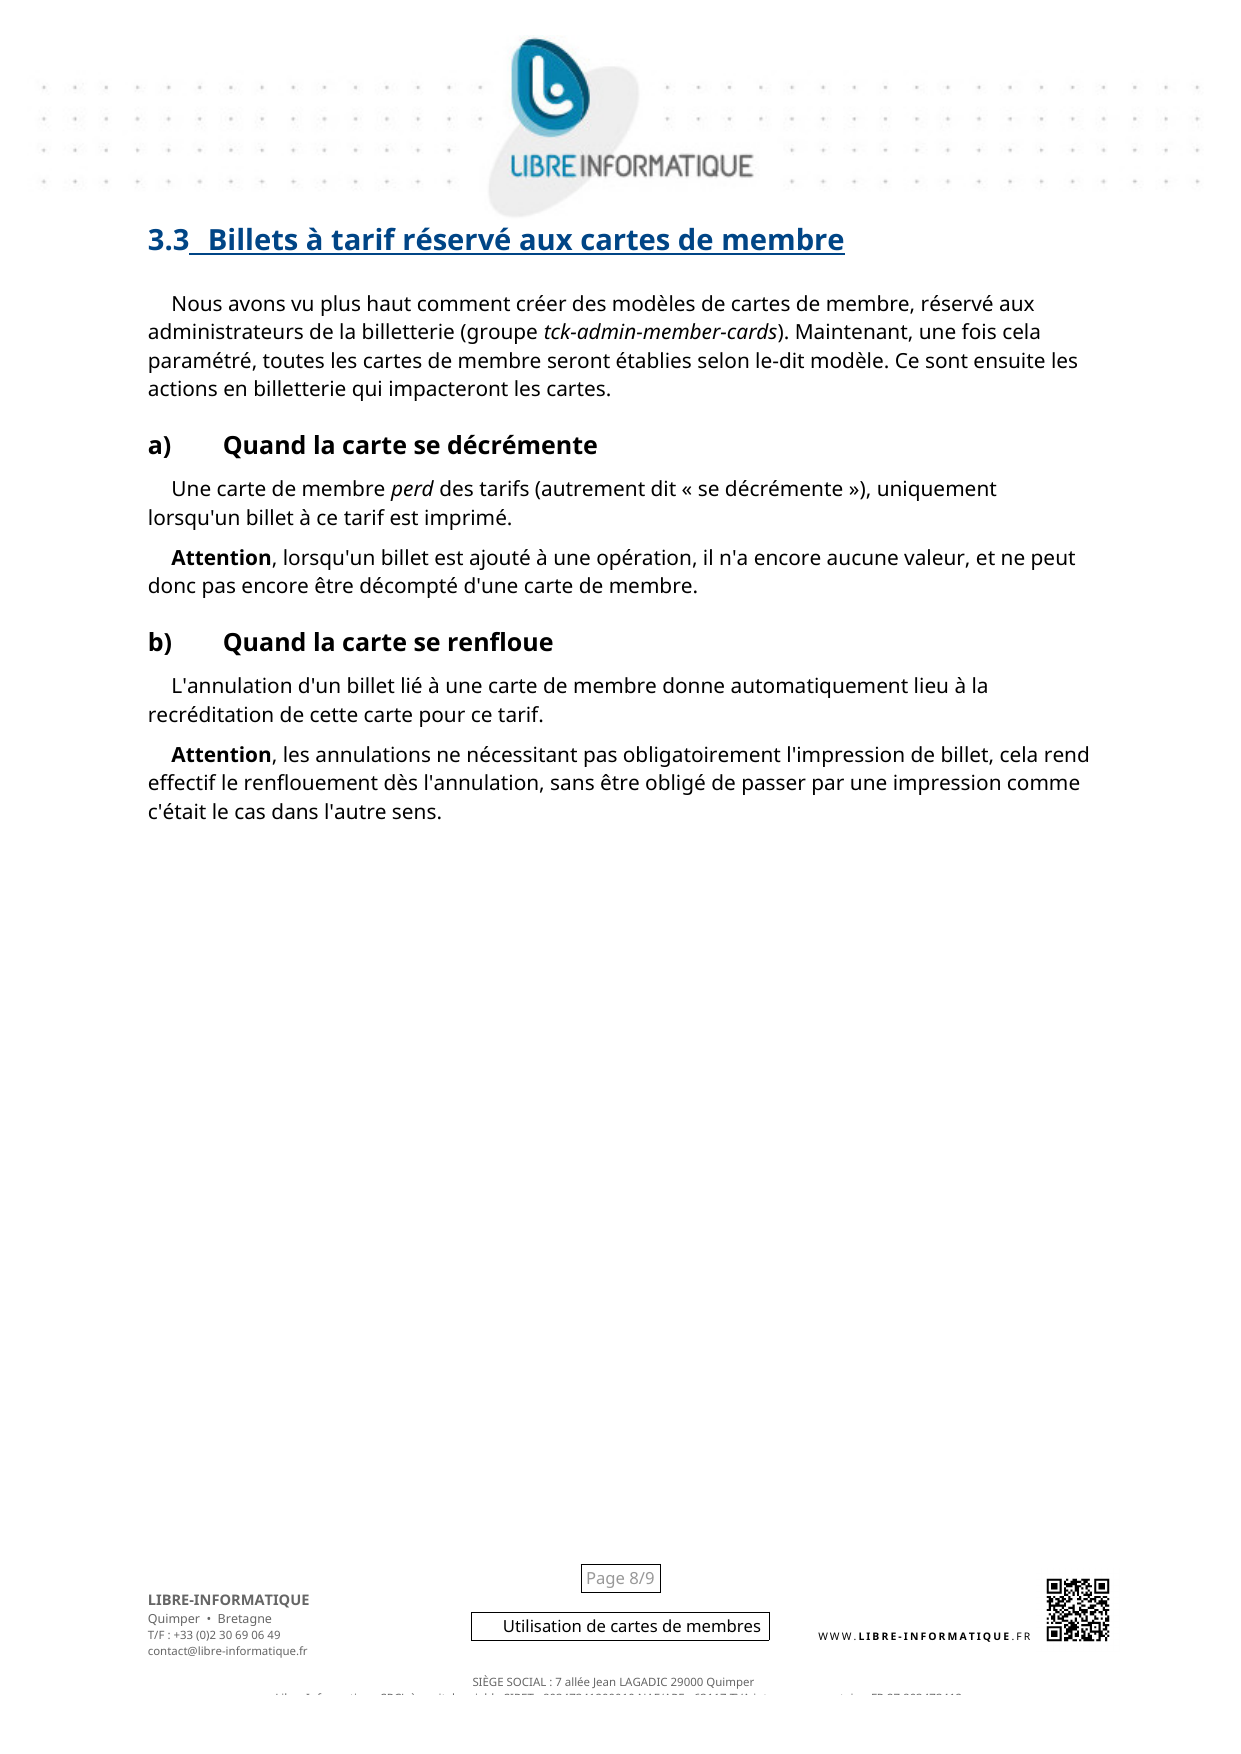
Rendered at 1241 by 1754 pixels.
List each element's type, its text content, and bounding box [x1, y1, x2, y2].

picture [27, 35, 1213, 220]
text Attention, les annulations ne nécessitant pas obligatoirement l'impression de billet, cela rend effectif le renflouement dès l'annulation, sans être obligé de passer par une impression comme c'était le cas dans l'autre sens. [148, 740, 1093, 825]
text L'annulation d'un billet lié à une carte de membre donne automatiquement lieu à la recréditation de cette carte pour ce tarif. [148, 671, 1093, 728]
text Attention, lorsqu'un billet est ajouté à une opération, il n'a encore aucune valeur, et ne peut donc pas encore être décompté d'une carte de membre. [148, 543, 1093, 600]
text Nous avons vu plus haut comment créer des modèles de cartes de membre, réservé aux administrateurs de la billetterie (groupe tck-admin-member-cards). Maintenant, une fois cela paramétré, toutes les cartes de membre seront établies selon le-dit modèle. Ce sont ensuite les actions en billetterie qui impacteront les cartes. [148, 289, 1093, 403]
subtitle Quand la carte se renfloue [148, 625, 1093, 659]
subtitle Billets à tarif réservé aux cartes de membre [148, 220, 1093, 259]
picture [1036, 1568, 1120, 1652]
subtitle Quand la carte se décrémente [148, 428, 1093, 462]
text Une carte de membre perd des tarifs (autrement dit « se décrémente »), uniquement lorsqu'un billet à ce tarif est imprimé. [148, 474, 1093, 531]
